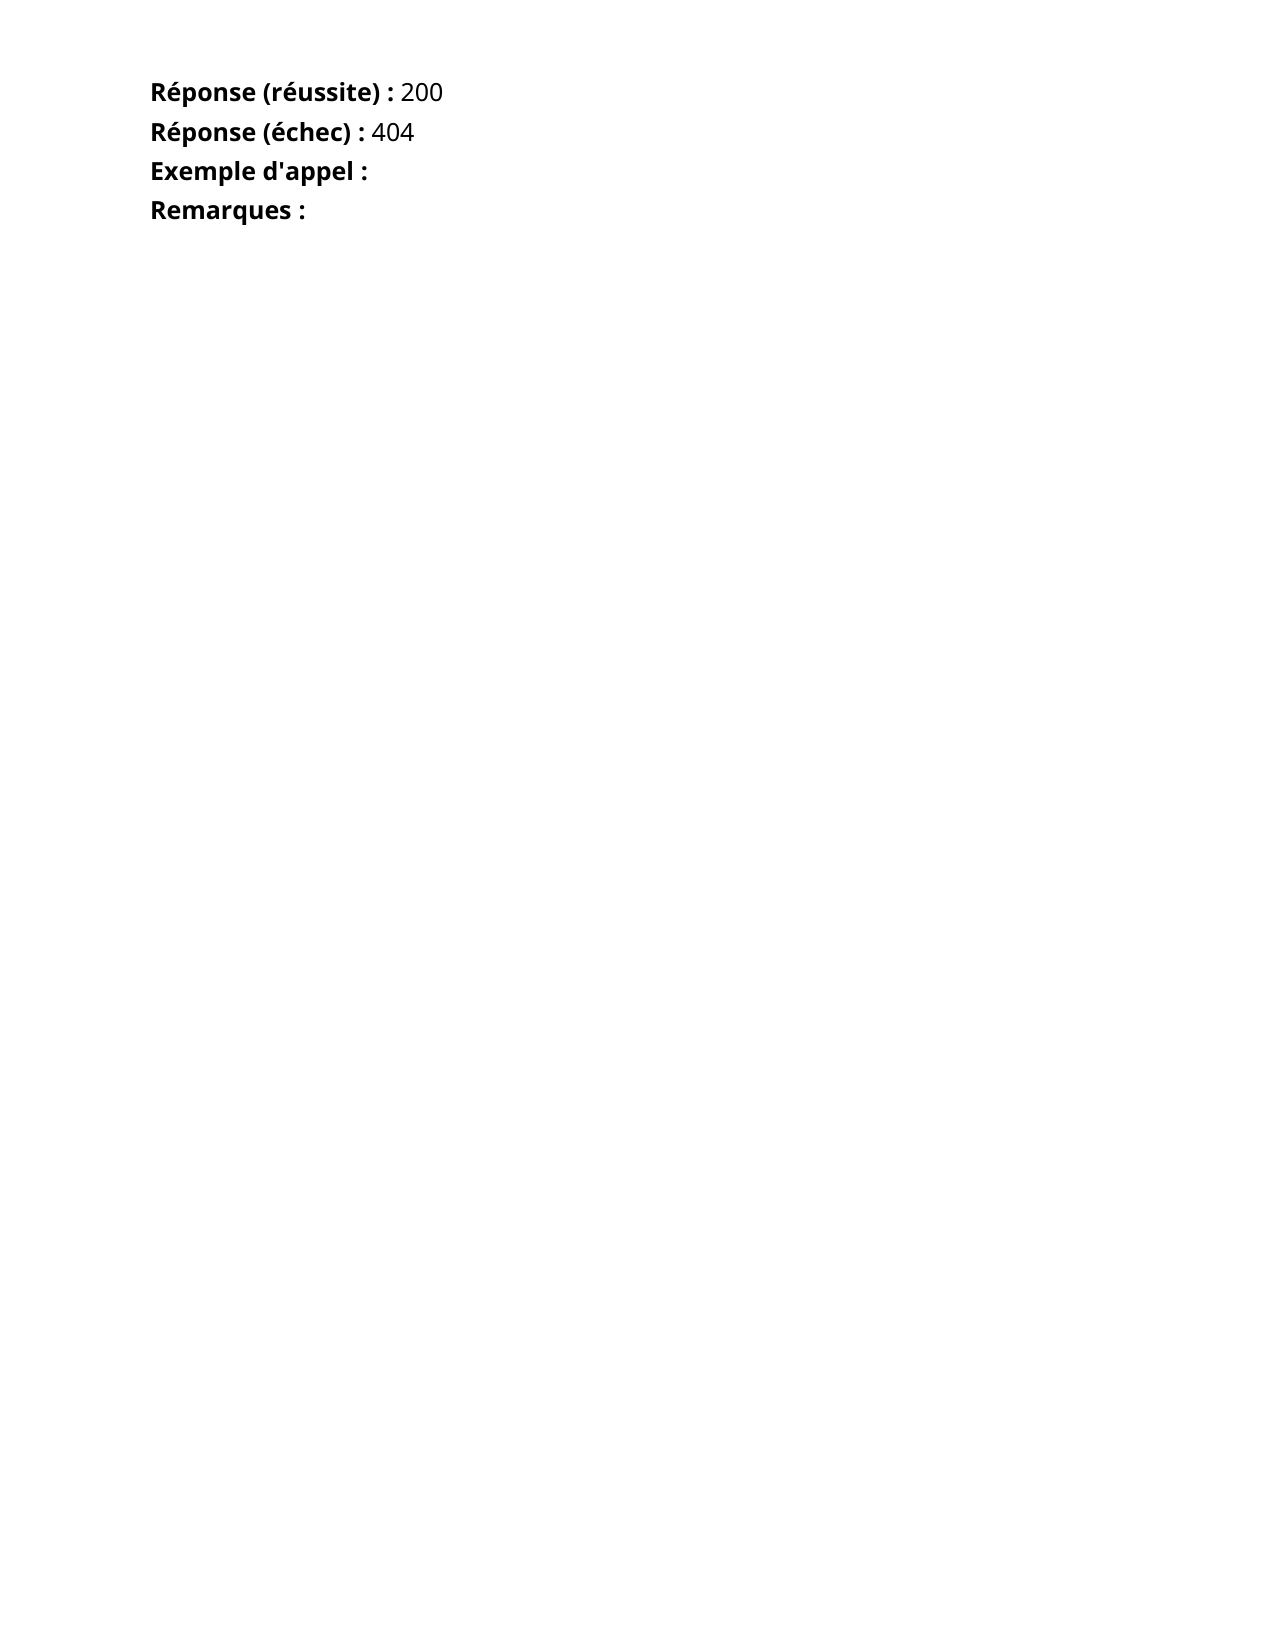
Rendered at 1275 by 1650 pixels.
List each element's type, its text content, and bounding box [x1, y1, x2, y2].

text Réponse (échec) : 404 [150, 114, 1125, 148]
text Exemple d'appel : [150, 153, 1125, 187]
text Remarques : [150, 192, 1125, 227]
text Réponse (réussite) : 200 [150, 75, 1125, 109]
